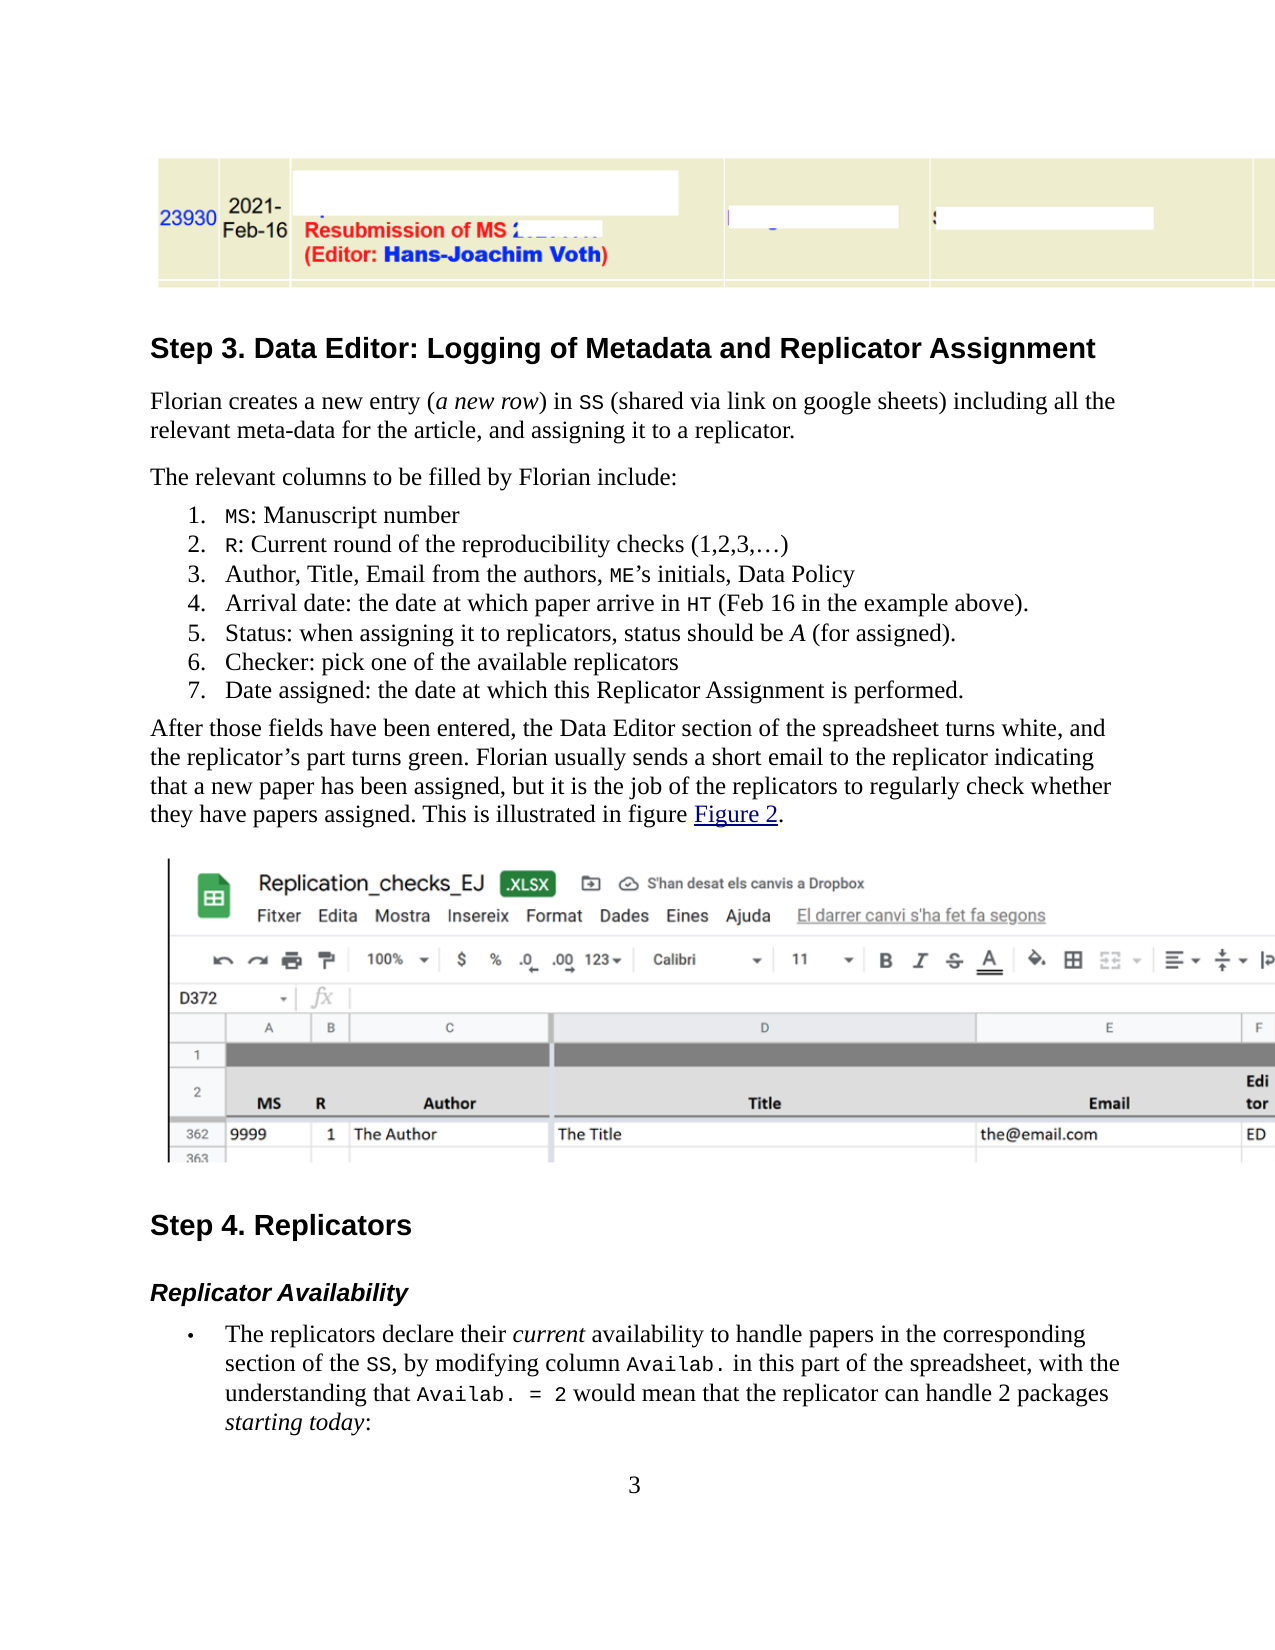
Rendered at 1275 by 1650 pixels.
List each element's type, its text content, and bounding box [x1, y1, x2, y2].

subtitle Replicator Availability [150, 1278, 1125, 1307]
list Status: when assigning it to replicators, status should be A (for assigned). [187, 618, 1125, 647]
list The replicators declare their current availability to handle papers in the corresponding section of the SS, by modifying column Availab. in this part of the spreadsheet, with the understanding that Availab. = 2 would mean that the replicator can handle 2 packages starting today: [187, 1319, 1125, 1436]
list Arrival date: the date at which paper arrive in HT (Feb 16 in the example above). [187, 588, 1125, 618]
text The relevant columns to be filled by Florian include: [150, 462, 1125, 491]
list MS: Manuscript number [187, 500, 1125, 529]
list Author, Title, Email from the authors, ME’s initials, Data Policy [187, 559, 1125, 588]
subtitle Step 3. Data Editor: Logging of Metadata and Replicator Assignment [150, 331, 1125, 364]
subtitle Step 4. Replicators [150, 1207, 1125, 1241]
list R: Current round of the reproducibility checks (1,2,3,…) [187, 529, 1125, 559]
text Florian creates a new entry (a new row) in SS (shared via link on google sheets) including all the relevant meta-data for the article, and assigning it to a replicator. [150, 386, 1125, 444]
text After those fields have been entered, the Data Editor section of the spreadsheet turns white, and the replicator’s part turns green. Florian usually sends a short email to the replicator indicating that a new paper has been assigned, but it is the job of the replicators to regularly check whether they have papers assigned. This is illustrated in figure Figure 2. [150, 713, 1125, 828]
picture [150, 846, 1275, 1174]
list Checker: pick one of the available replicators [187, 647, 1125, 676]
picture [150, 150, 1275, 297]
list Date assigned: the date at which this Replicator Assignment is performed. [187, 676, 1125, 704]
